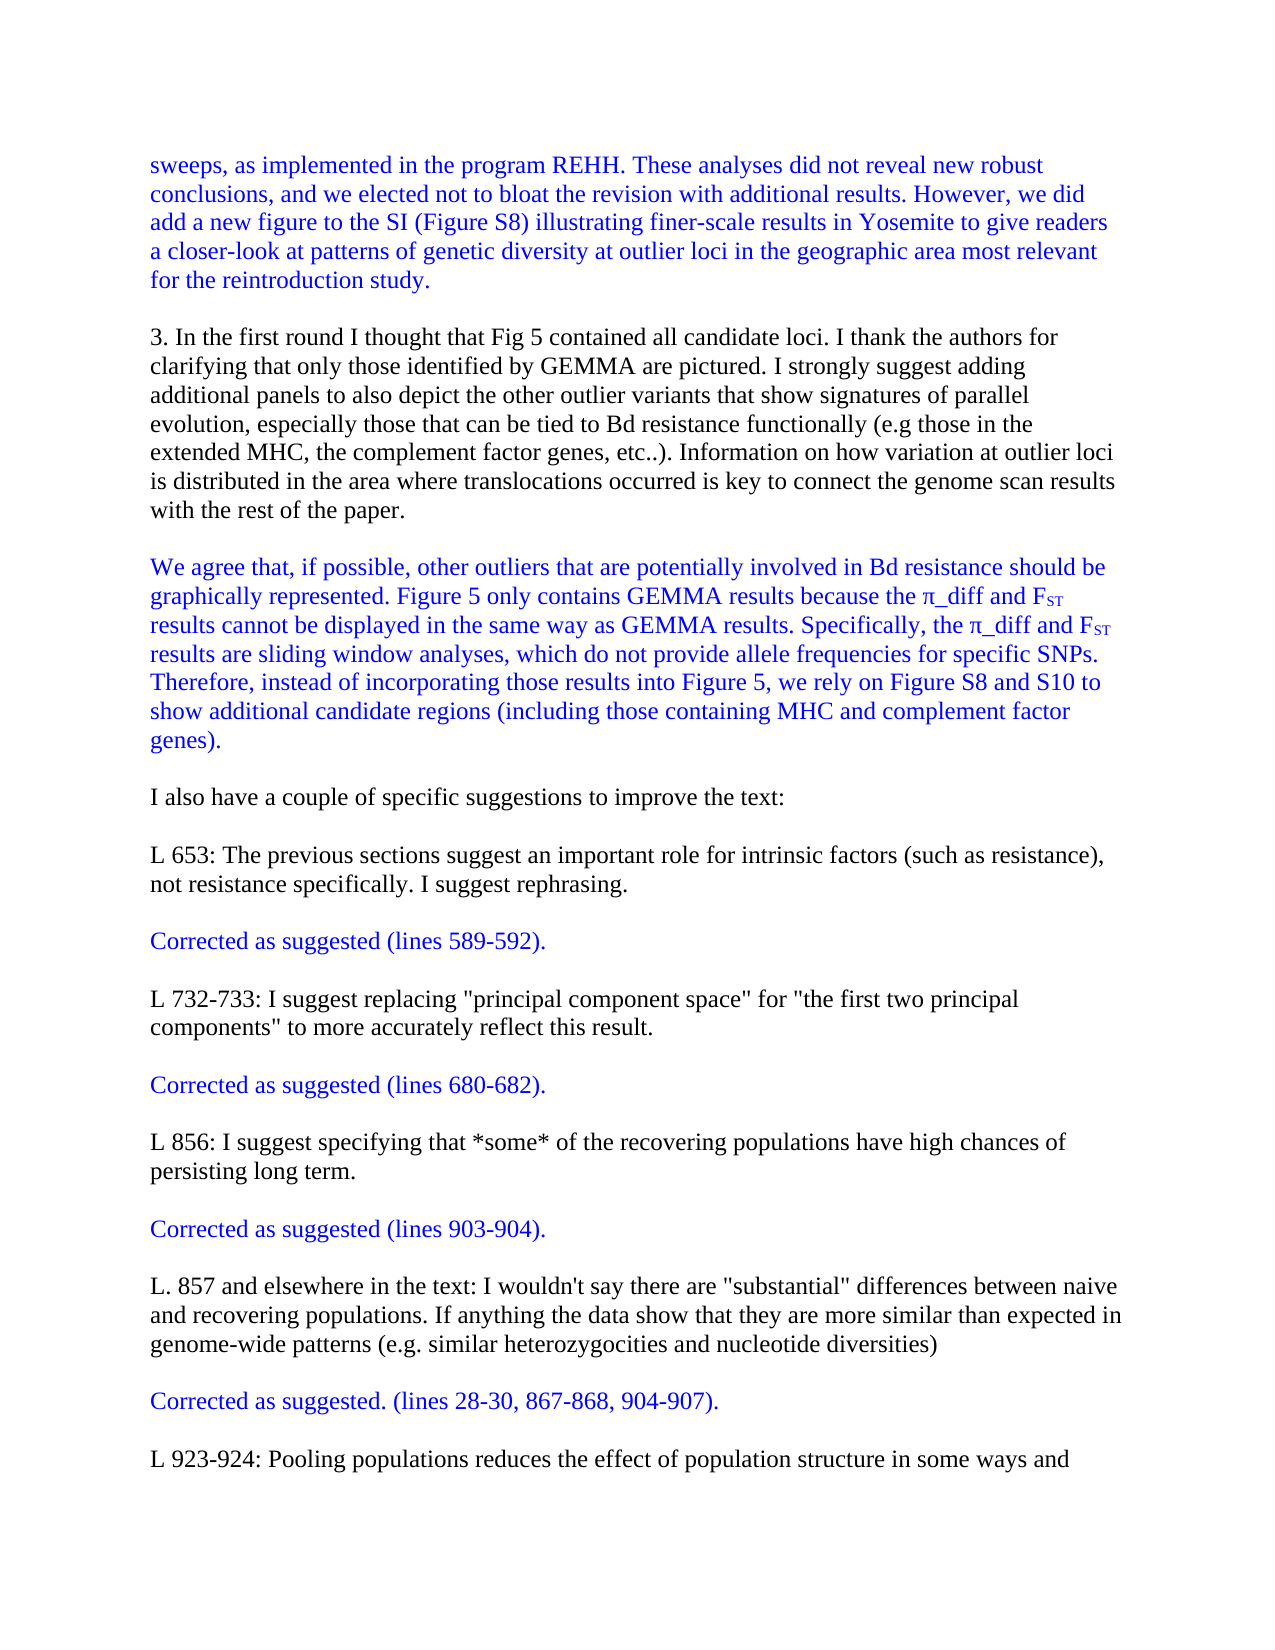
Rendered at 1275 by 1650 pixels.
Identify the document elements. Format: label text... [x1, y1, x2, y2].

text Corrected as suggested (lines 680-682). [150, 1070, 1125, 1099]
text 3. In the first round I thought that Fig 5 contained all candidate loci. I thank the authors for clarifying that only those identified by GEMMA are pictured. I strongly suggest adding additional panels to also depict the other outlier variants that show signatures of parallel evolution, especially those that can be tied to Bd resistance functionally (e.g those in the extended MHC, the complement factor genes, etc..). Information on how variation at outlier loci is distributed in the area where translocations occurred is key to connect the genome scan results with the rest of the paper. [150, 322, 1125, 524]
text sweeps, as implemented in the program REHH. These analyses did not reveal new robust conclusions, and we elected not to bloat the revision with additional results. However, we did add a new figure to the SI (Figure S8) illustrating finer-scale results in Yosemite to give readers a closer-look at patterns of genetic diversity at outlier loci in the geographic area most relevant for the reintroduction study. [150, 150, 1125, 294]
text L 732-733: I suggest replacing "principal component space" for "the first two principal components" to more accurately reflect this result. [150, 984, 1125, 1041]
text Corrected as suggested (lines 589-592). [150, 926, 1125, 955]
text Corrected as suggested (lines 903-904). [150, 1214, 1125, 1242]
text L 653: The previous sections suggest an important role for intrinsic factors (such as resistance), not resistance specifically. I suggest rephrasing. [150, 840, 1125, 897]
text L 856: I suggest specifying that *some* of the recovering populations have high chances of persisting long term. [150, 1127, 1125, 1185]
text Corrected as suggested. (lines 28-30, 867-868, 904-907). [150, 1386, 1125, 1415]
text I also have a couple of specific suggestions to improve the text: [150, 782, 1125, 811]
text We agree that, if possible, other outliers that are potentially involved in Bd resistance should be graphically represented. Figure 5 only contains GEMMA results because the π_diff and FST results cannot be displayed in the same way as GEMMA results. Specifically, the π_diff and FST results are sliding window analyses, which do not provide allele frequencies for specific SNPs. Therefore, instead of incorporating those results into Figure 5, we rely on Figure S8 and S10 to show additional candidate regions (including those containing MHC and complement factor genes). [150, 552, 1125, 754]
text L 923-924: Pooling populations reduces the effect of population structure in some ways and [150, 1444, 1125, 1472]
text L. 857 and elsewhere in the text: I wouldn't say there are "substantial" differences between naive and recovering populations. If anything the data show that they are more similar than expected in genome-wide patterns (e.g. similar heterozygocities and nucleotide diversities) [150, 1271, 1125, 1357]
